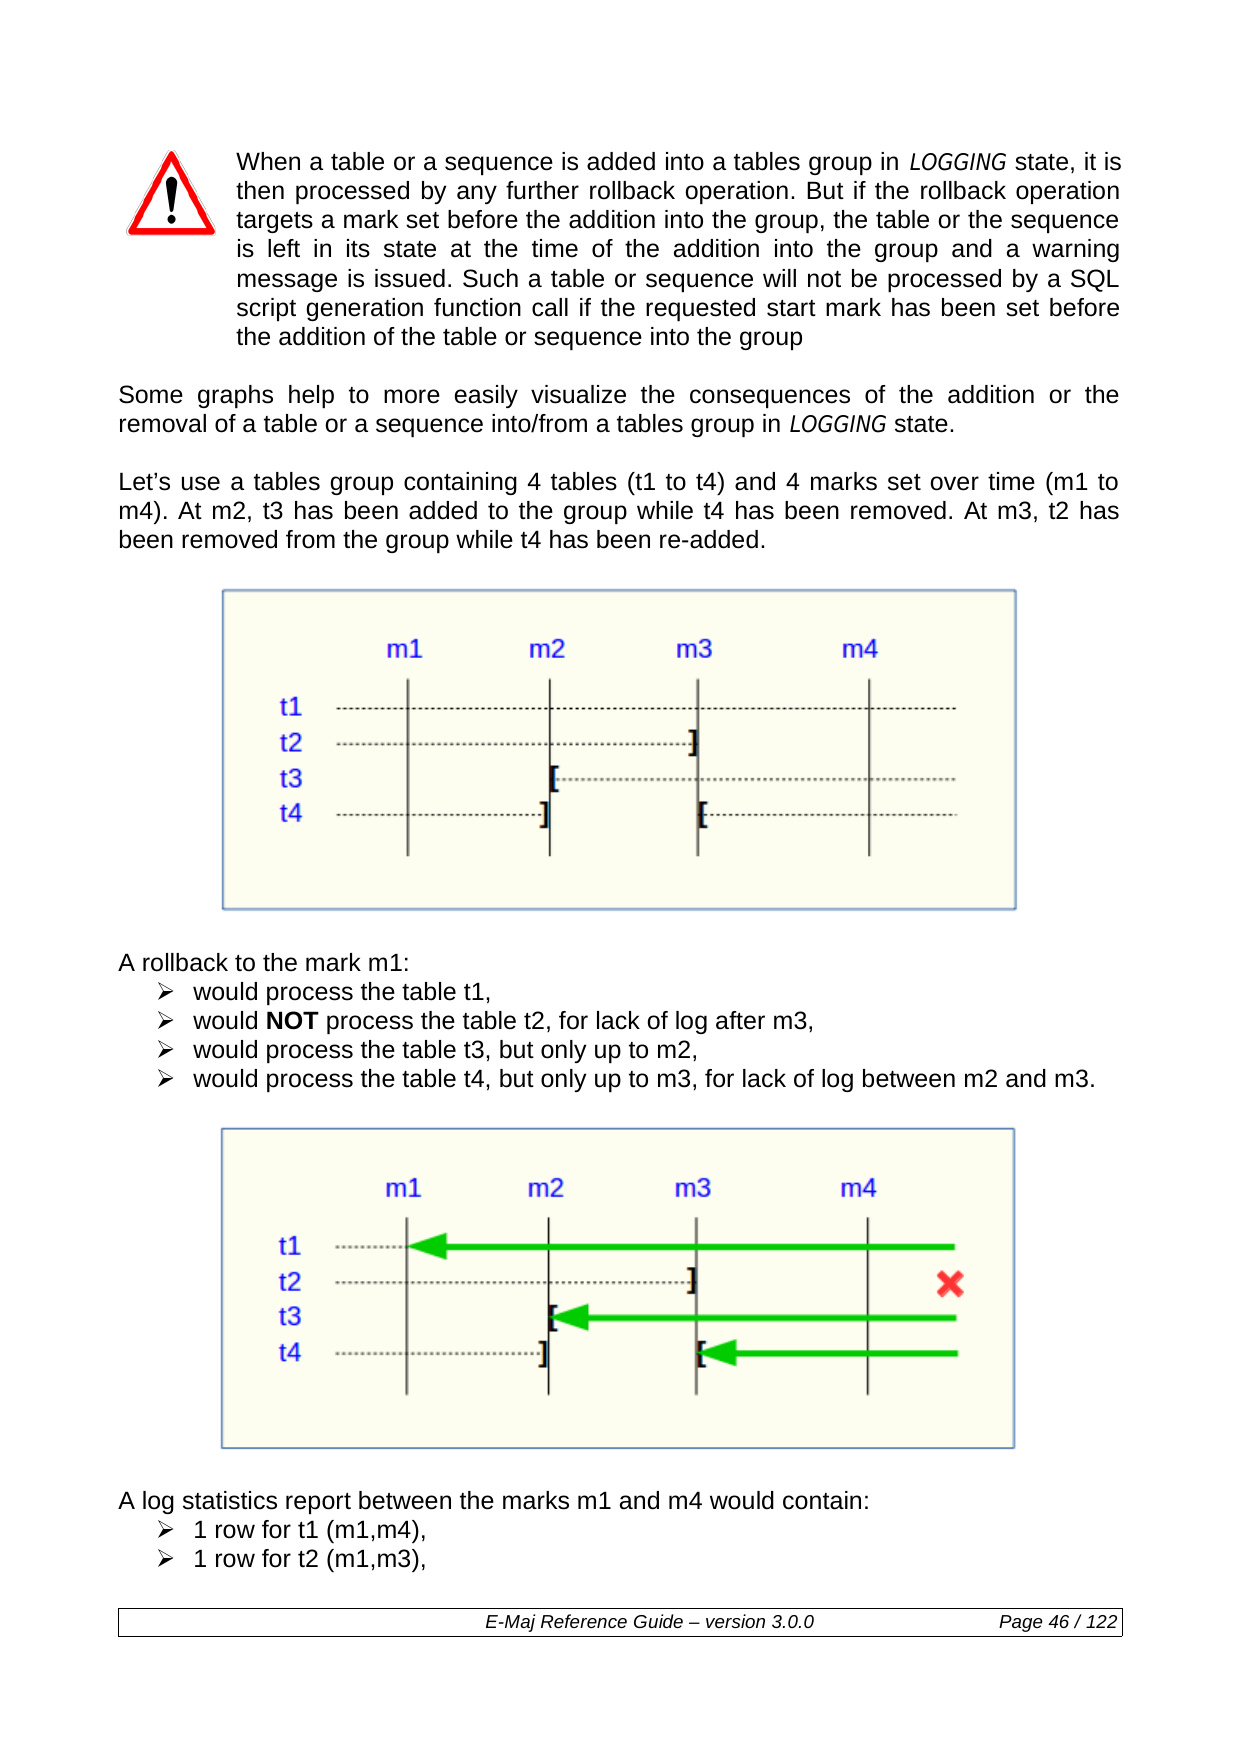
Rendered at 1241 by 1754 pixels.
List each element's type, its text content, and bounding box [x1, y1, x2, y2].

text When a table or a sequence is added into a tables group in LOGGING state, it is then processed by any further rollback operation. But if the rollback operation targets a mark set before the addition into the group, the table or the sequence is left in its state at the time of the addition into the group and a warning message is issued. Such a table or sequence will not be processed by a SQL script generation function call if the requested start mark has been set before the addition of the table or sequence into the group [236, 147, 1122, 351]
list would NOT process the table t2, for lack of log after m3, [156, 1006, 1122, 1035]
text Some graphs help to more easily visualize the consequences of the addition or the removal of a table or a sequence into/from a tables group in LOGGING state. [118, 380, 1122, 438]
text A log statistics report between the marks m1 and m4 would contain: [118, 1486, 1122, 1515]
picture [216, 583, 1024, 919]
list would process the table t4, but only up to m3, for lack of log between m2 and m3. [156, 1064, 1122, 1093]
picture [215, 1122, 1025, 1457]
list 1 row for t1 (m1,m4), [156, 1515, 1122, 1544]
list would process the table t3, but only up to m2, [156, 1035, 1122, 1064]
text A rollback to the mark m1: [118, 948, 1122, 977]
list would process the table t1, [156, 977, 1122, 1006]
picture [126, 150, 216, 236]
list 1 row for t2 (m1,m3), [156, 1544, 1122, 1573]
text Let’s use a tables group containing 4 tables (t1 to t4) and 4 marks set over time (m1 to m4). At m2, t3 has been added to the group while t4 has been removed. At m3, t2 has been removed from the group while t4 has been re-added. [118, 467, 1122, 554]
